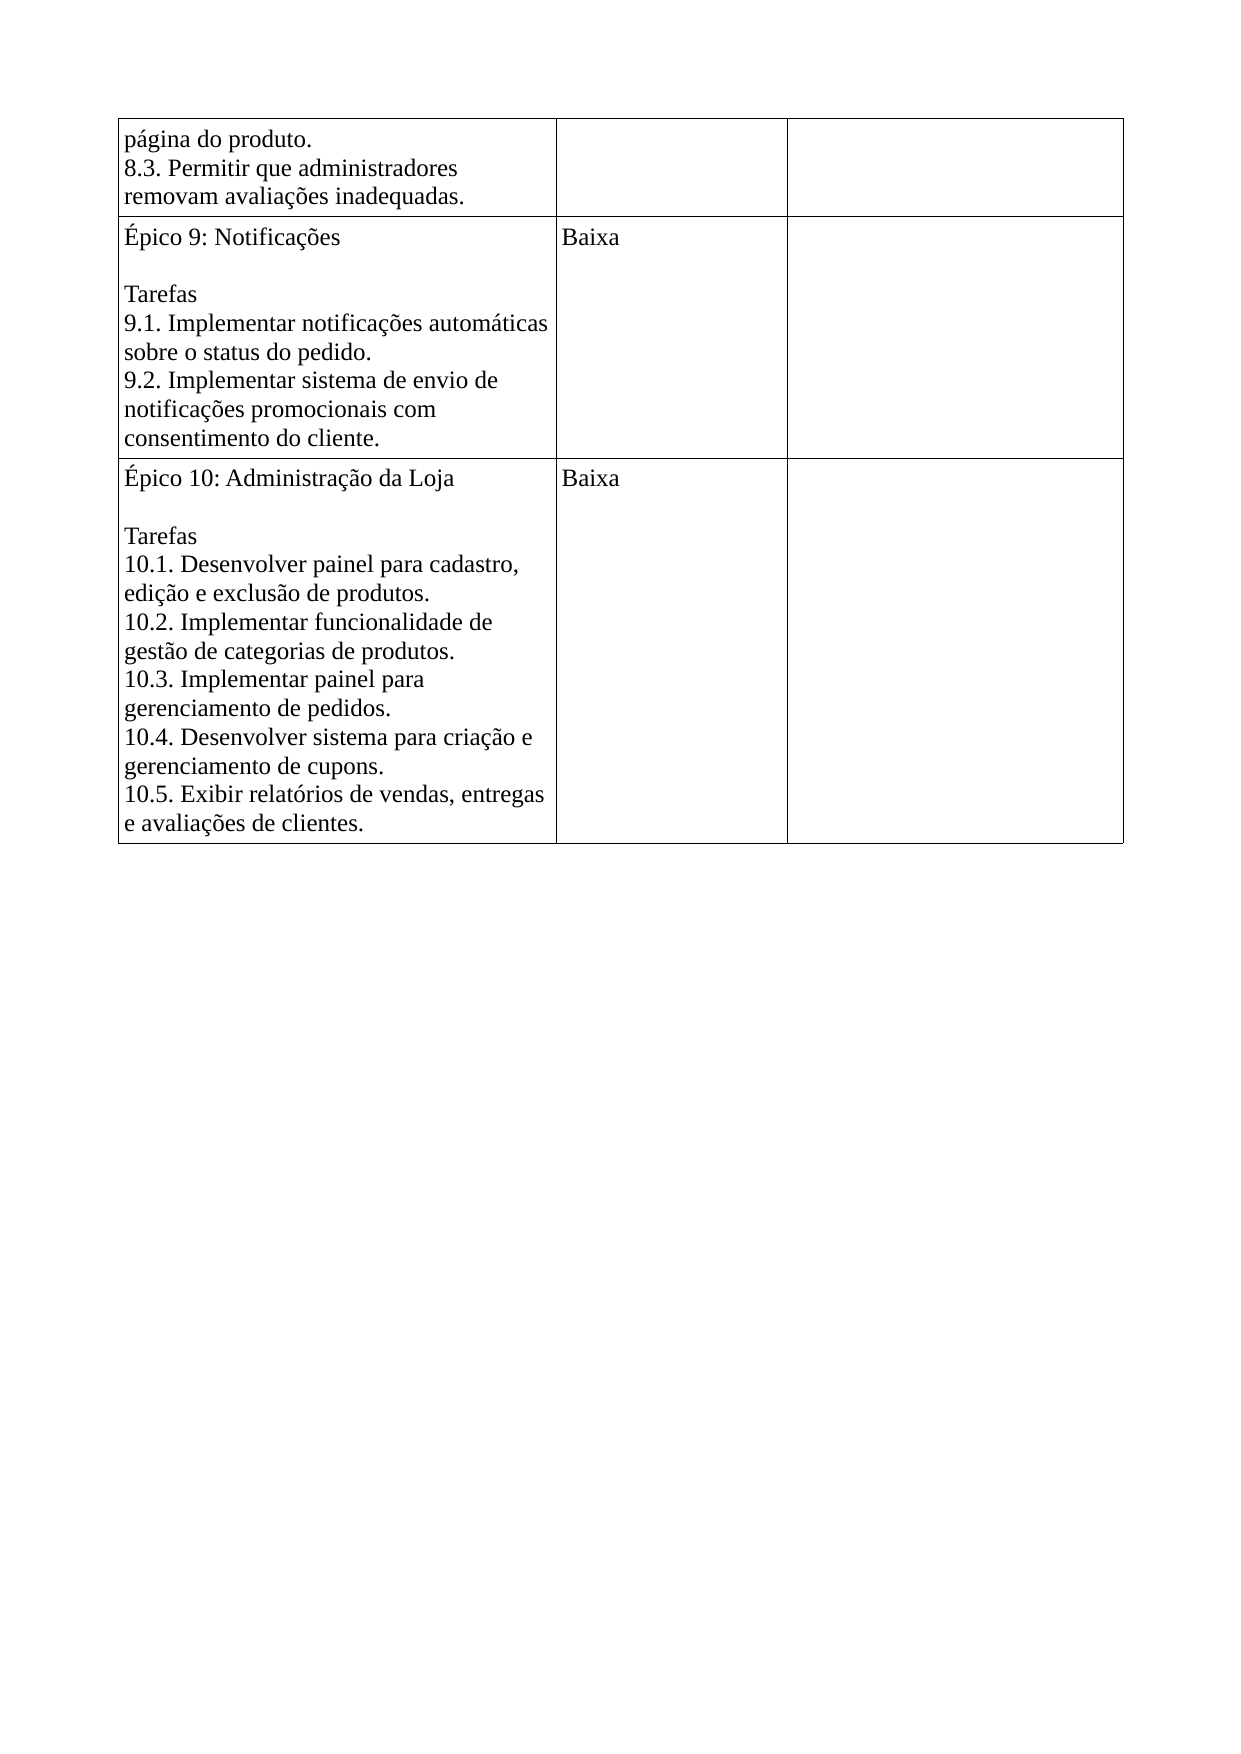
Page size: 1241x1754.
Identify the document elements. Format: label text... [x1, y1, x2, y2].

table_cell Baixa [557, 217, 787, 457]
table_cell Épico 9: Notificações Tarefas 9.1. Implementar notificações automáticas sobre o status do pedido. 9.2. Implementar sistema de envio de notificações promocionais com consentimento do cliente. [119, 217, 556, 457]
table_cell [788, 119, 1123, 216]
table_cell [788, 217, 1123, 457]
table_cell [788, 459, 1123, 843]
table_cell página do produto. 8.3. Permitir que administradores removam avaliações inadequadas. [119, 119, 556, 216]
table_cell Baixa [557, 459, 787, 843]
table_cell Épico 10: Administração da Loja Tarefas 10.1. Desenvolver painel para cadastro, edição e exclusão de produtos. 10.2. Implementar funcionalidade de gestão de categorias de produtos. 10.3. Implementar painel para gerenciamento de pedidos. 10.4. Desenvolver sistema para criação e gerenciamento de cupons. 10.5. Exibir relatórios de vendas, entregas e avaliações de clientes. [119, 459, 556, 843]
table_cell [557, 119, 787, 216]
